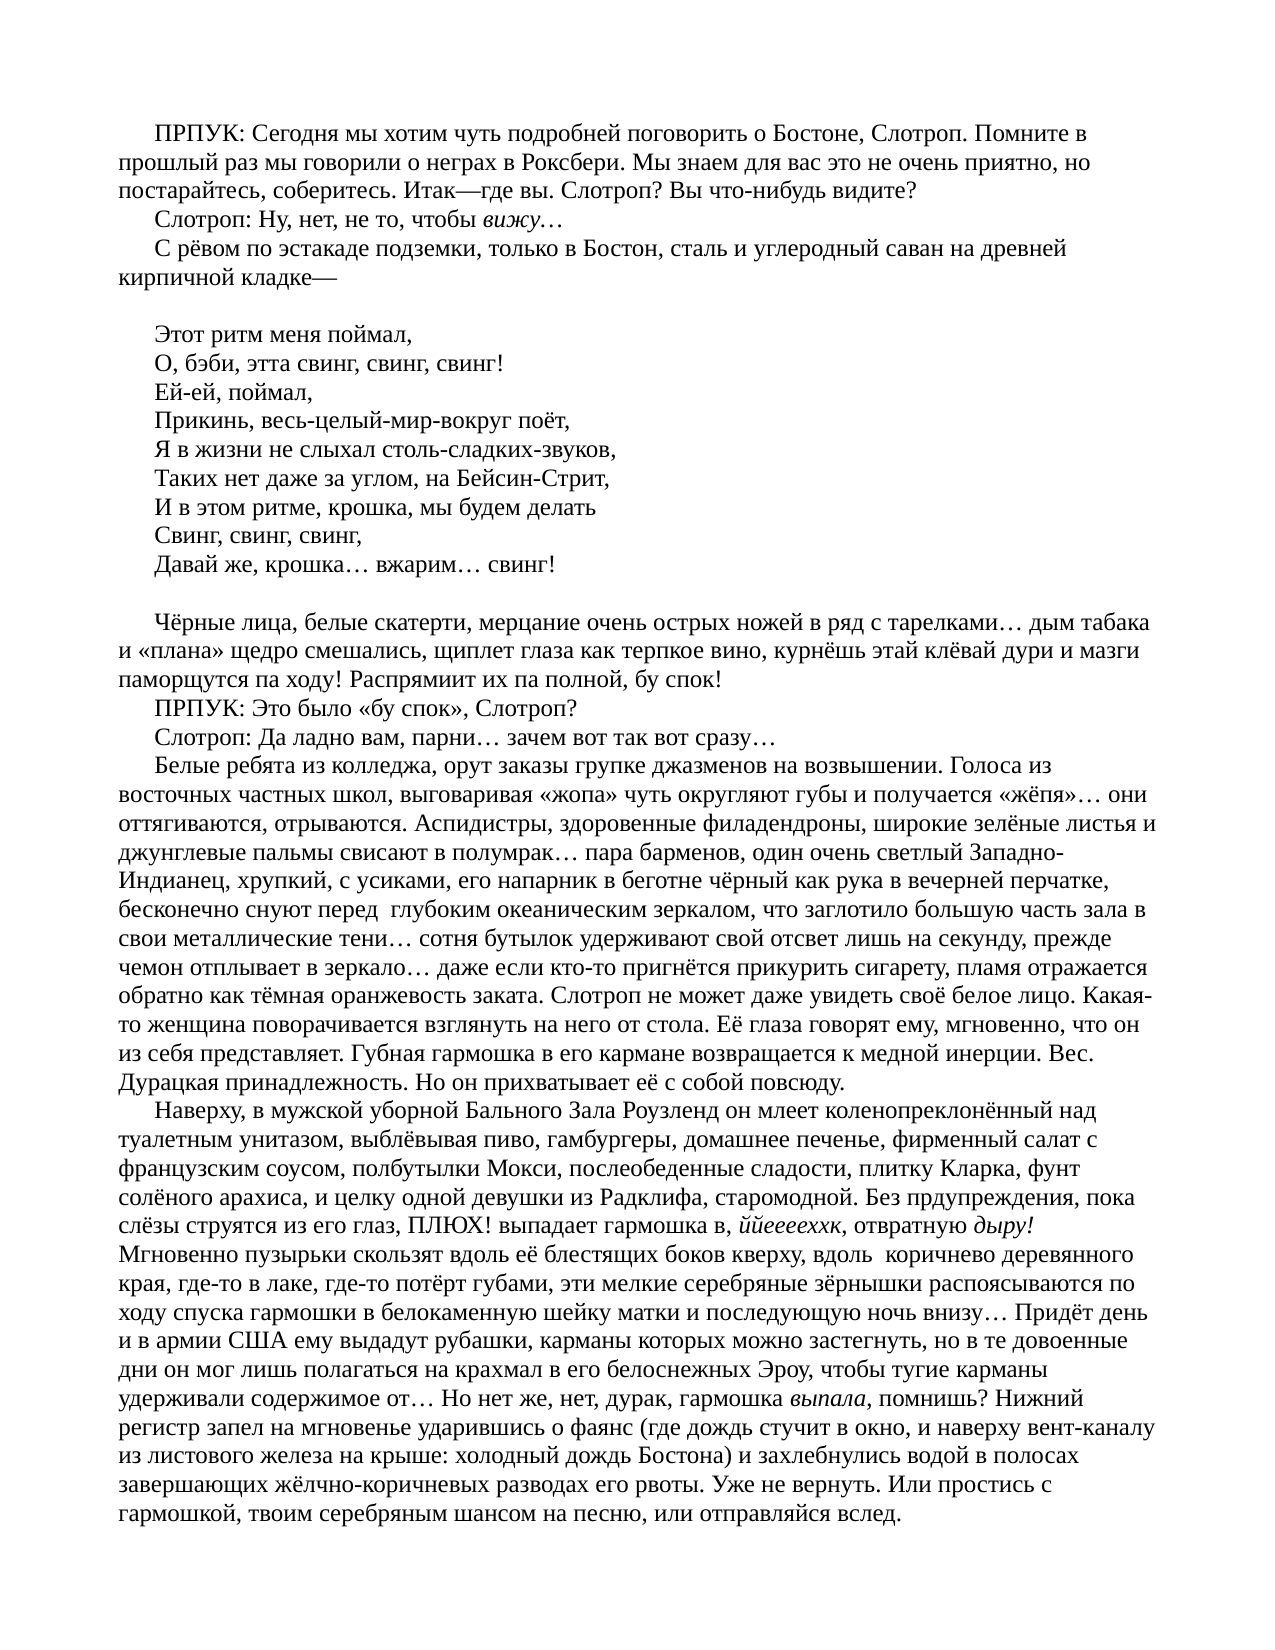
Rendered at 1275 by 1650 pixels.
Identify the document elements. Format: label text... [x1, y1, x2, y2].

text С рёвом по эстакаде подземки, только в Бостон, сталь и углеродный саван на древней кирпичной кладке— [118, 233, 1157, 291]
text ПРПУК: Это было «бу спок», Слотроп? [118, 693, 1157, 722]
text О, бэби, этта свинг, свинг, свинг! [118, 348, 1157, 377]
text Этот ритм меня поймал, [118, 319, 1157, 348]
text Прикинь, весь-целый-мир-вокруг поёт, [118, 406, 1157, 434]
text Слотроп: Да ладно вам, парни… зачем вот так вот сразу… [118, 722, 1157, 751]
text Наверху, в мужской уборной Бального Зала Роузленд он млеет коленопреклонённый над туалетным унитазом, выблёвывая пиво, гамбургеры, домашнее печенье, фирменный салат с французским соусом, полбутылки Мокси, послеобеденные сладости, плитку Кларка, фунт солёного арахиса, и целку одной девушки из Радклифа, старомодной. Без прдупреждения, пока слёзы струятся из его глаз, ПЛЮХ! выпадает гармошка в, ййееееххк, отвратную дыру! Мгновенно пузырьки скользят вдоль её блестящих боков кверху, вдоль коричнево деревянного края, где-то в лаке, где-то потёрт губами, эти мелкие серебряные зёрнышки распоясываются по ходу спуска гармошки в белокаменную шейку матки и последующую ночь внизу… Придёт день и в армии США ему выдадут рубашки, карманы которых можно застегнуть, но в те довоенные дни он мог лишь полагаться на крахмал в его белоснежных Эроу, чтобы тугие карманы удерживали содержимое от… Но нет же, нет, дурак, гармошка выпала, помнишь? Нижний регистр запел на мгновенье ударившись о фаянс (где дождь стучит в окно, и наверху вент-каналу из листового железа на крыше: холодный дождь Бостона) и захлебнулись водой в полосах завершающих жёлчно-коричневых разводах его рвоты. Уже не вернуть. Или простись с гармошкой, твоим серебряным шансом на песню, или отправляйся вслед. [118, 1096, 1157, 1527]
text Белые ребята из колледжа, орут заказы групке джазменов на возвышении. Голоса из восточных частных школ, выговаривая «жопа» чуть округляют губы и получается «жёпя»… они оттягиваются, отрываются. Аспидистры, здоровенные филадендроны, широкие зелёные листья и джунглевые пальмы свисают в полумрак… пара барменов, один очень светлый Западно-Индианец, хрупкий, с усиками, его напарник в беготне чёрный как рука в вечерней перчатке, бесконечно снуют перед глубоким океаническим зеркалом, что заглотило большую часть зала в свои металлические тени… сотня бутылок удерживают свой отсвет лишь на секунду, прежде чемон отплывает в зеркало… даже если кто-то пригнётся прикурить сигарету, пламя отражается обратно как тёмная оранжевость заката. Слотроп не может даже увидеть своё белое лицо. Какая-то женщина поворачивается взглянуть на него от стола. Её глаза говорят ему, мгновенно, что он из себя представляет. Губная гармошка в его кармане возвращается к медной инерции. Вес. Дурацкая принадлежность. Но он прихватывает её с собой повсюду. [118, 751, 1157, 1096]
text Слотроп: Ну, нет, не то, чтобы вижу… [118, 204, 1157, 233]
text Таких нет даже за углом, на Бейсин-Стрит, [118, 463, 1157, 492]
text Я в жизни не слыхал столь-сладких-звуков, [118, 434, 1157, 463]
text Давай же, крошка… вжарим… свинг! [118, 549, 1157, 578]
text Ей-ей, поймал, [118, 377, 1157, 406]
text ПРПУК: Сегодня мы хотим чуть подробней поговорить о Бостоне, Слотроп. Помните в прошлый раз мы говорили о неграх в Роксбери. Мы знаем для вас это не очень приятно, но постарайтесь, соберитесь. Итак—где вы. Слотроп? Вы что-нибудь видите? [118, 118, 1157, 204]
text И в этом ритме, крошка, мы будем делать [118, 492, 1157, 521]
text Свинг, свинг, свинг, [118, 521, 1157, 549]
text Чёрные лица, белые скатерти, мерцание очень острых ножей в ряд с тарелками… дым табака и «плана» щедро смешались, щиплет глаза как терпкое вино, курнёшь этай клёвай дури и мазги паморщутся па ходу! Распрямиит их па полной, бу спок! [118, 607, 1157, 693]
